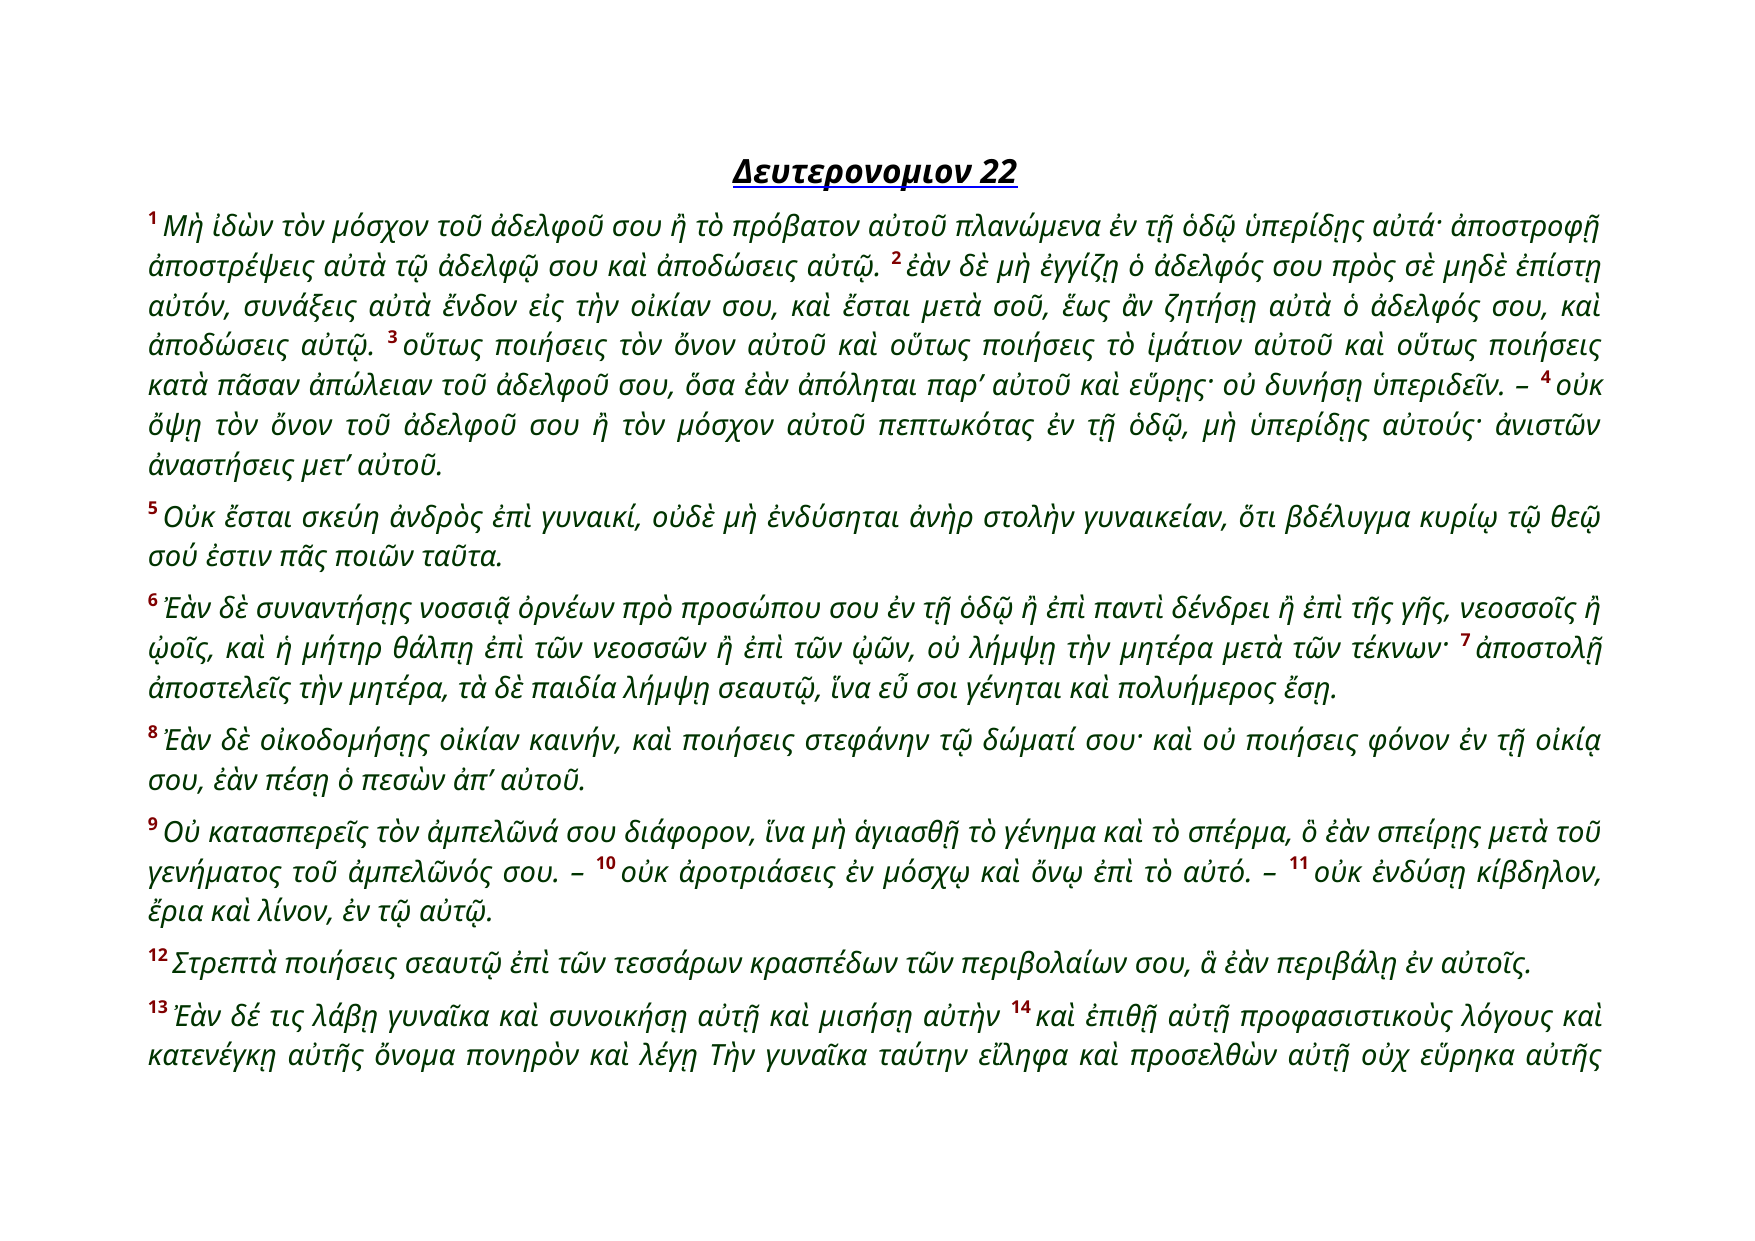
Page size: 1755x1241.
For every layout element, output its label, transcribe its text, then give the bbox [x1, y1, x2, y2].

text 9 Οὐ κατασπερεῖς τὸν ἀμπελῶνά σου διάφορον, ἵνα μὴ ἁγιασθῇ τὸ γένημα καὶ τὸ σπέρμα, ὃ ἐὰν σπείρῃς μετὰ τοῦ γενήματος τοῦ ἀμπελῶνός σου. – 10 οὐκ ἀροτριάσεις ἐν μόσχῳ καὶ ὄνῳ ἐπὶ τὸ αὐτό. – 11 οὐκ ἐνδύσῃ κίβδηλον, ἔρια καὶ λίνον, ἐν τῷ αὐτῷ. [148, 811, 1606, 930]
text 12 Στρεπτὰ ποιήσεις σεαυτῷ ἐπὶ τῶν τεσσάρων κρασπέδων τῶν περιβολαίων σου, ἃ ἐὰν περιβάλῃ ἐν αὐτοῖς. [148, 943, 1606, 982]
text 8 Ἐὰν δὲ οἰκοδομήσῃς οἰκίαν καινήν, καὶ ποιήσεις στεφάνην τῷ δώματί σου· καὶ οὐ ποιήσεις φόνον ἐν τῇ οἰκίᾳ σου, ἐὰν πέσῃ ὁ πεσὼν ἀπ’ αὐτοῦ. [148, 719, 1606, 799]
text 5 Οὐκ ἔσται σκεύη ἀνδρὸς ἐπὶ γυναικί, οὐδὲ μὴ ἐνδύσηται ἀνὴρ στολὴν γυναικείαν, ὅτι βδέλυγμα κυρίῳ τῷ θεῷ σού ἐστιν πᾶς ποιῶν ταῦτα. [148, 496, 1606, 575]
text Δευτερονομιον 22 [148, 148, 1606, 193]
text 1 Μὴ ἰδὼν τὸν μόσχον τοῦ ἀδελφοῦ σου ἢ τὸ πρόβατον αὐτοῦ πλανώμενα ἐν τῇ ὁδῷ ὑπερίδῃς αὐτά· ἀποστροφῇ ἀποστρέψεις αὐτὰ τῷ ἀδελφῷ σου καὶ ἀποδώσεις αὐτῷ. 2 ἐὰν δὲ μὴ ἐγγίζῃ ὁ ἀδελφός σου πρὸς σὲ μηδὲ ἐπίστῃ αὐτόν, συνάξεις αὐτὰ ἔνδον εἰς τὴν οἰκίαν σου, καὶ ἔσται μετὰ σοῦ, ἕως ἂν ζητήσῃ αὐτὰ ὁ ἀδελφός σου, καὶ ἀποδώσεις αὐτῷ. 3 οὕτως ποιήσεις τὸν ὄνον αὐτοῦ καὶ οὕτως ποιήσεις τὸ ἱμάτιον αὐτοῦ καὶ οὕτως ποιήσεις κατὰ πᾶσαν ἀπώλειαν τοῦ ἀδελφοῦ σου, ὅσα ἐὰν ἀπόληται παρ’ αὐτοῦ καὶ εὕρῃς· οὐ δυνήσῃ ὑπεριδεῖν. – 4 οὐκ ὄψῃ τὸν ὄνον τοῦ ἀδελφοῦ σου ἢ τὸν μόσχον αὐτοῦ πεπτωκότας ἐν τῇ ὁδῷ, μὴ ὑπερίδῃς αὐτούς· ἀνιστῶν ἀναστήσεις μετ’ αὐτοῦ. [148, 206, 1606, 483]
text 6 Ἐὰν δὲ συναντήσῃς νοσσιᾷ ὀρνέων πρὸ προσώπου σου ἐν τῇ ὁδῷ ἢ ἐπὶ παντὶ δένδρει ἢ ἐπὶ τῆς γῆς, νεοσσοῖς ἢ ᾠοῖς, καὶ ἡ μήτηρ θάλπῃ ἐπὶ τῶν νεοσσῶν ἢ ἐπὶ τῶν ᾠῶν, οὐ λήμψῃ τὴν μητέρα μετὰ τῶν τέκνων· 7 ἀποστολῇ ἀποστελεῖς τὴν μητέρα, τὰ δὲ παιδία λήμψῃ σεαυτῷ, ἵνα εὖ σοι γένηται καὶ πολυήμερος ἔσῃ. [148, 588, 1606, 707]
text 13 Ἐὰν δέ τις λάβῃ γυναῖκα καὶ συνοικήσῃ αὐτῇ καὶ μισήσῃ αὐτὴν 14 καὶ ἐπιθῇ αὐτῇ προφασιστικοὺς λόγους καὶ κατενέγκῃ αὐτῆς ὄνομα πονηρὸν καὶ λέγῃ Τὴν γυναῖκα ταύτην εἴληφα καὶ προσελθὼν αὐτῇ οὐχ εὕρηκα αὐτῆς [148, 995, 1606, 1074]
